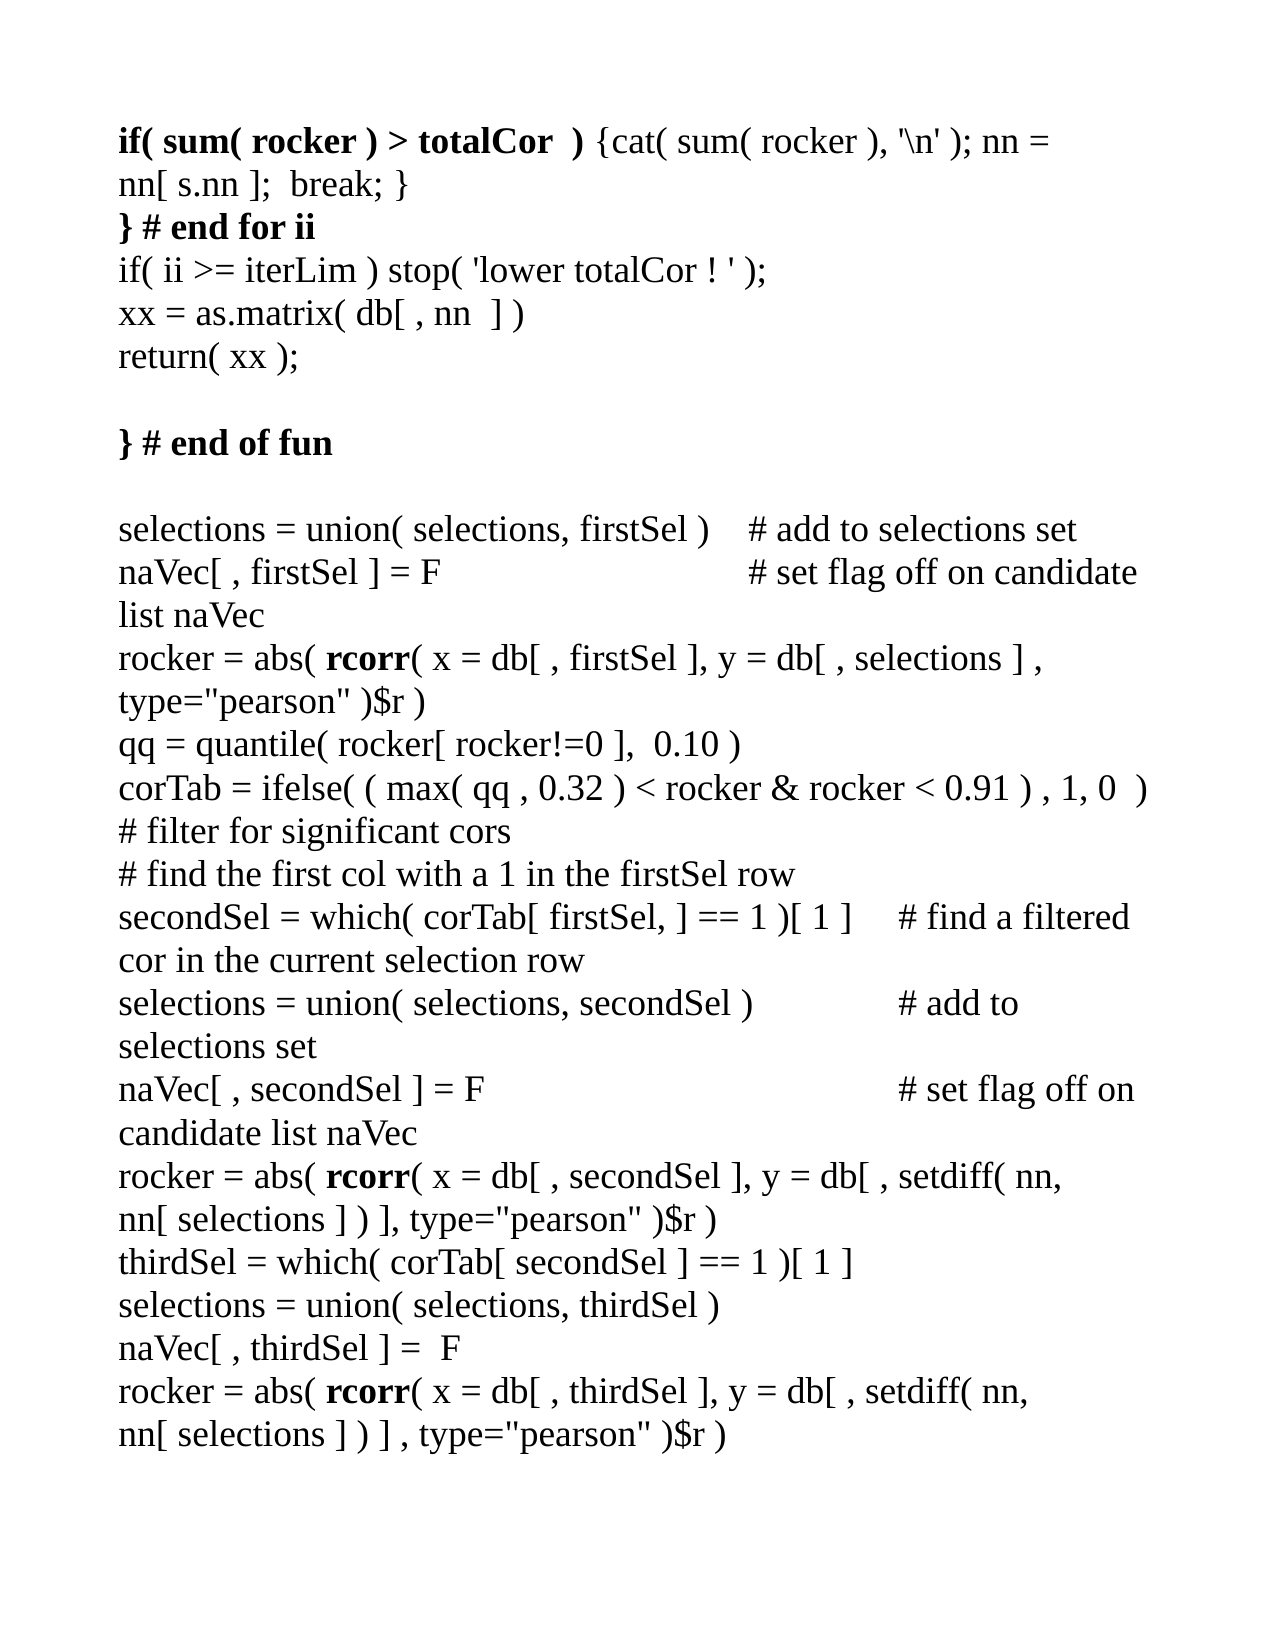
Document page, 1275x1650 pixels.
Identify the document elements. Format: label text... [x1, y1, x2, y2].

text naVec[ , firstSel ] = F # set flag off on candidate list naVec [118, 549, 1157, 636]
text naVec[ , secondSel ] = F # set flag off on candidate list naVec [118, 1067, 1157, 1153]
text } # end of fun [118, 420, 1157, 463]
text secondSel = which( corTab[ firstSel, ] == 1 )[ 1 ] # find a filtered cor in the current selection row [118, 894, 1157, 981]
text naVec[ , thirdSel ] = F [118, 1326, 1157, 1369]
text if( sum( rocker ) > totalCor ) {cat( sum( rocker ), '\n' ); nn = nn[ s.nn ]; break; } [118, 118, 1157, 204]
text corTab = ifelse( ( max( qq , 0.32 ) < rocker & rocker < 0.91 ) , 1, 0 ) # filter for significant cors [118, 765, 1157, 851]
text # find the first col with a 1 in the firstSel row [118, 851, 1157, 894]
text xx = as.matrix( db[ , nn ] ) [118, 291, 1157, 334]
text rocker = abs( rcorr( x = db[ , secondSel ], y = db[ , setdiff( nn, nn[ selections ] ) ], type="pearson" )$r ) [118, 1153, 1157, 1239]
text rocker = abs( rcorr( x = db[ , firstSel ], y = db[ , selections ] , type="pearson" )$r ) [118, 636, 1157, 722]
text selections = union( selections, thirdSel ) [118, 1282, 1157, 1326]
text rocker = abs( rcorr( x = db[ , thirdSel ], y = db[ , setdiff( nn, nn[ selections ] ) ] , type="pearson" )$r ) [118, 1369, 1157, 1455]
text return( xx ); [118, 334, 1157, 377]
text qq = quantile( rocker[ rocker!=0 ], 0.10 ) [118, 722, 1157, 765]
text selections = union( selections, secondSel ) # add to selections set [118, 981, 1157, 1067]
text thirdSel = which( corTab[ secondSel ] == 1 )[ 1 ] [118, 1239, 1157, 1282]
text if( ii >= iterLim ) stop( 'lower totalCor ! ' ); [118, 247, 1157, 291]
text selections = union( selections, firstSel ) # add to selections set [118, 506, 1157, 549]
text } # end for ii [118, 204, 1157, 247]
